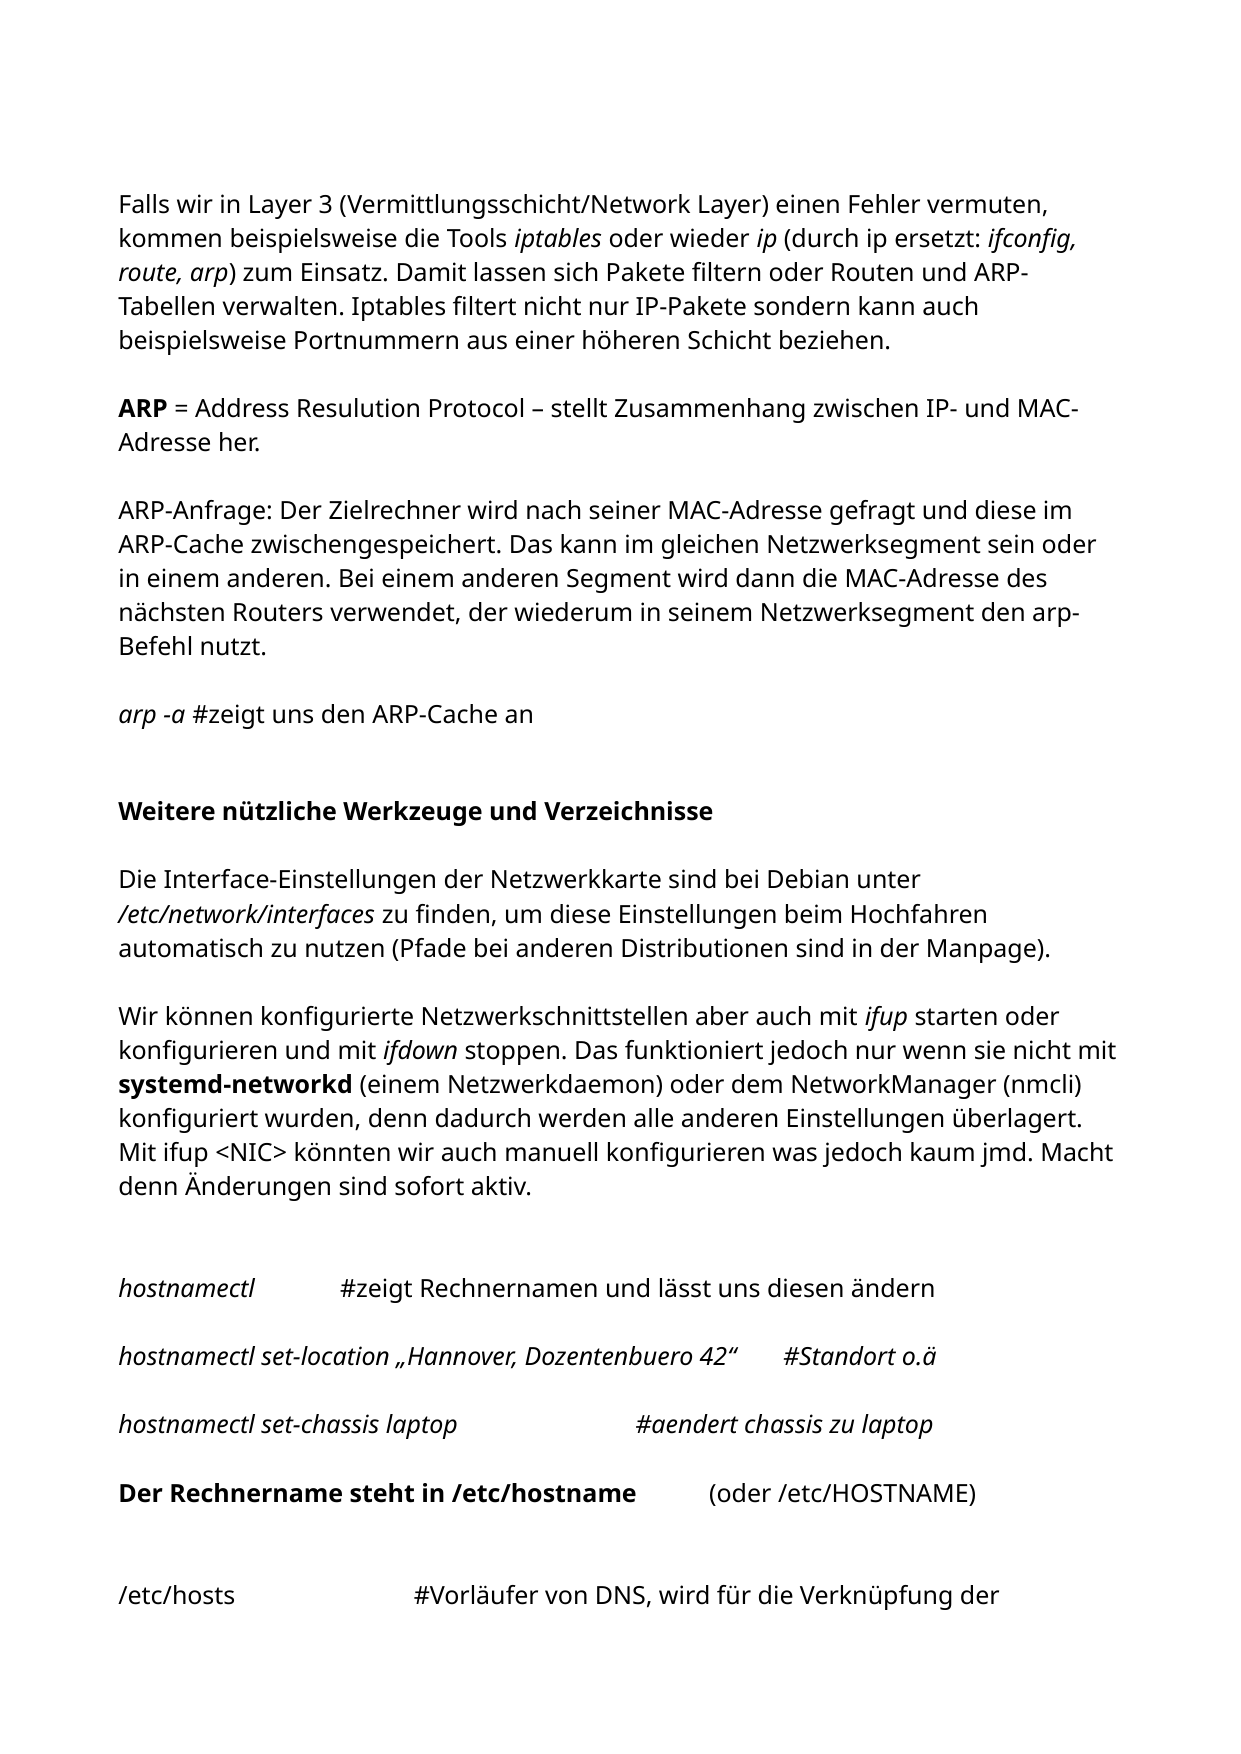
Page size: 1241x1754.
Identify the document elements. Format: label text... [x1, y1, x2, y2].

text Falls wir in Layer 3 (Vermittlungsschicht/Network Layer) einen Fehler vermuten, kommen beispielsweise die Tools iptables oder wieder ip (durch ip ersetzt: ifconfig, route, arp) zum Einsatz. Damit lassen sich Pakete filtern oder Routen und ARP-Tabellen verwalten. Iptables filtert nicht nur IP-Pakete sondern kann auch beispielsweise Portnummern aus einer höheren Schicht beziehen. ARP = Address Resulution Protocol – stellt Zusammenhang zwischen IP- und MAC-Adresse her. ARP-Anfrage: Der Zielrechner wird nach seiner MAC-Adresse gefragt und diese im ARP-Cache zwischengespeichert. Das kann im gleichen Netzwerksegment sein oder in einem anderen. Bei einem anderen Segment wird dann die MAC-Adresse des nächsten Routers verwendet, der wiederum in seinem Netzwerksegment den arp-Befehl nutzt. arp -a #zeigt uns den ARP-Cache an [118, 118, 1122, 794]
text Die Interface-Einstellungen der Netzwerkkarte sind bei Debian unter /etc/network/interfaces zu finden, um diese Einstellungen beim Hochfahren automatisch zu nutzen (Pfade bei anderen Distributionen sind in der Manpage). Wir können konfigurierte Netzwerkschnittstellen aber auch mit ifup starten oder konfigurieren und mit ifdown stoppen. Das funktioniert jedoch nur wenn sie nicht mit systemd-networkd (einem Netzwerkdaemon) oder dem NetworkManager (nmcli) konfiguriert wurden, denn dadurch werden alle anderen Einstellungen überlagert. Mit ifup <NIC> könnten wir auch manuell konfigurieren was jedoch kaum jmd. Macht denn Änderungen sind sofort aktiv. hostnamectl #zeigt Rechnernamen und lässt uns diesen ändern hostnamectl set-location „Hannover, Dozentenbuero 42“ #Standort o.ä [118, 828, 1122, 1407]
text Weitere nützliche Werkzeuge und Verzeichnisse [118, 794, 1122, 828]
text hostnamectl set-chassis laptop #aendert chassis zu laptop Der Rechnername steht in /etc/hostname (oder /etc/HOSTNAME) /etc/hosts #Vorläufer von DNS, wird für die Verknüpfung der [118, 1407, 1122, 1612]
